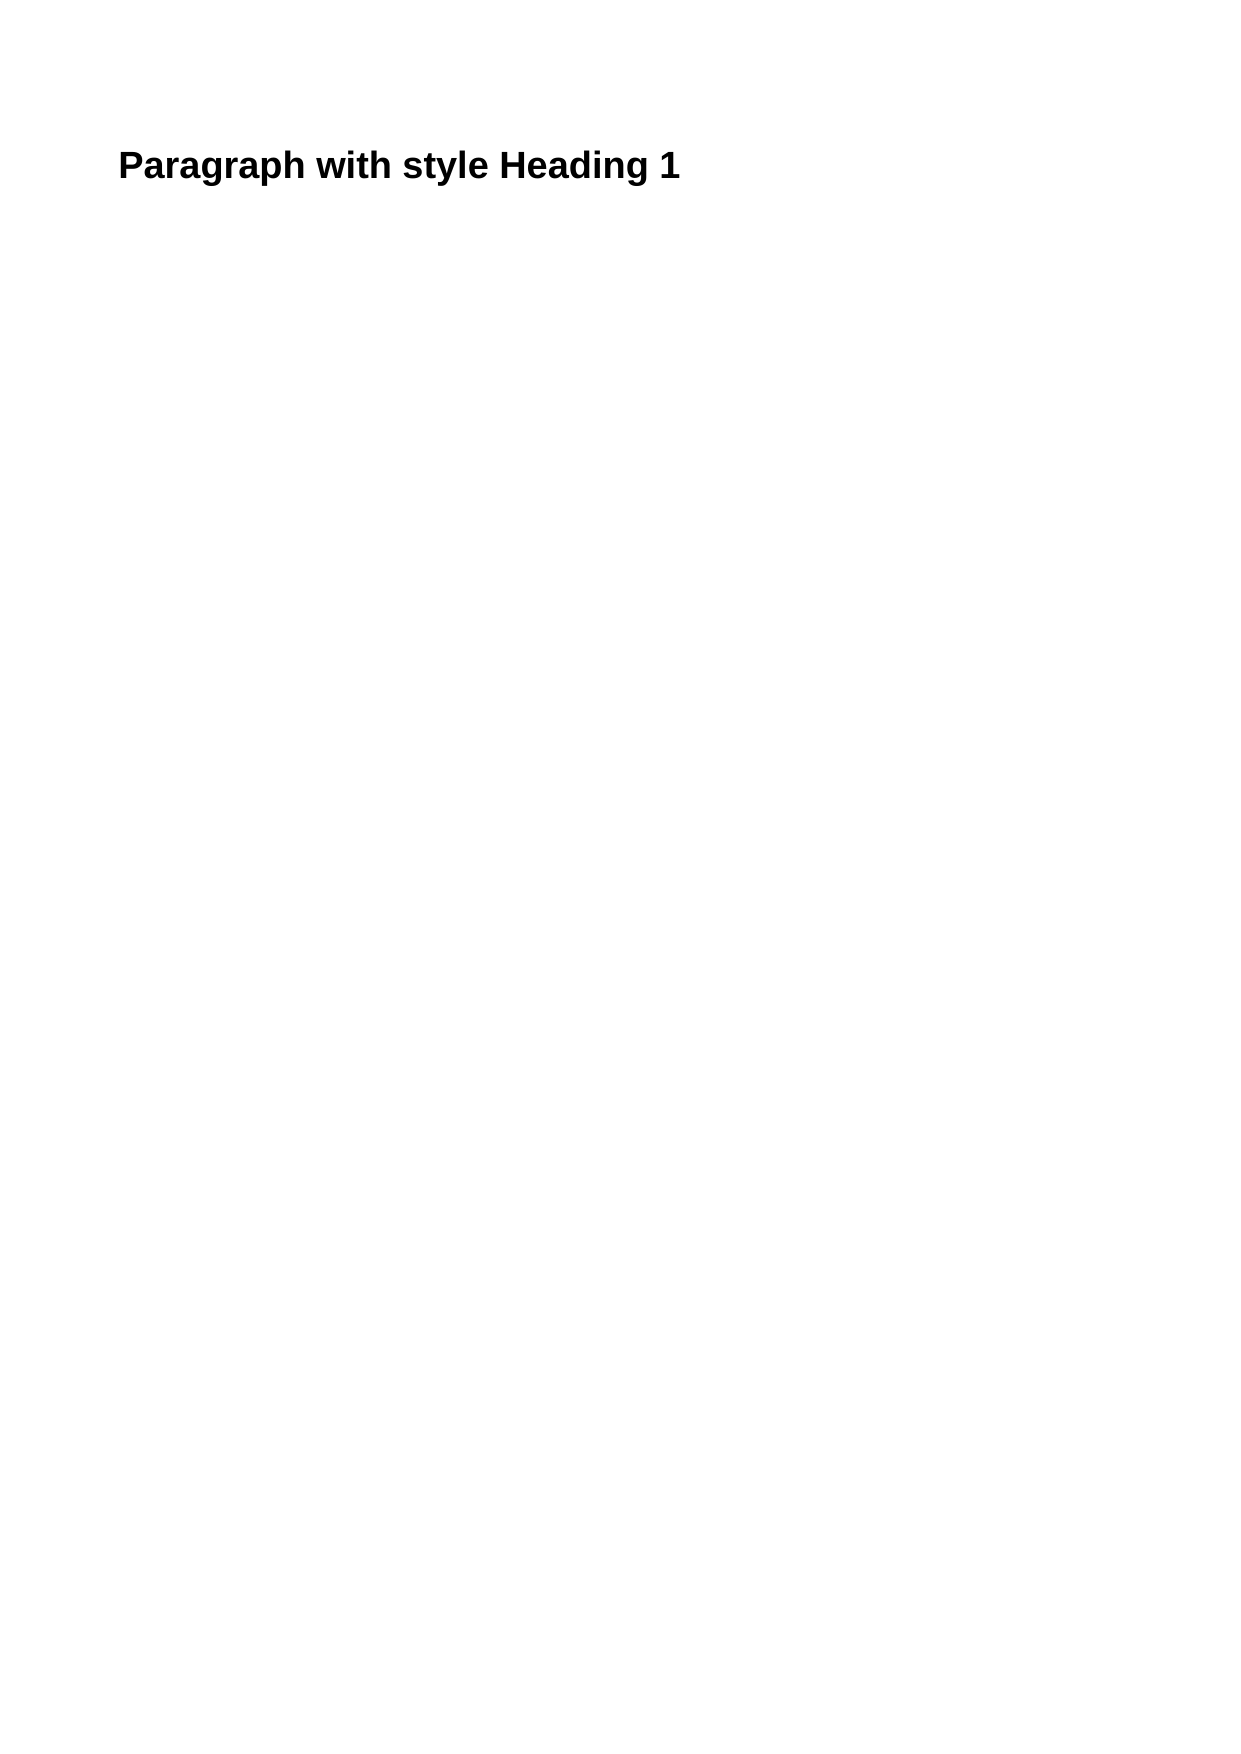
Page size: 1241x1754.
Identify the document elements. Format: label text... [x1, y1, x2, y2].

subtitle Paragraph with style Heading 1 [118, 143, 1122, 187]
